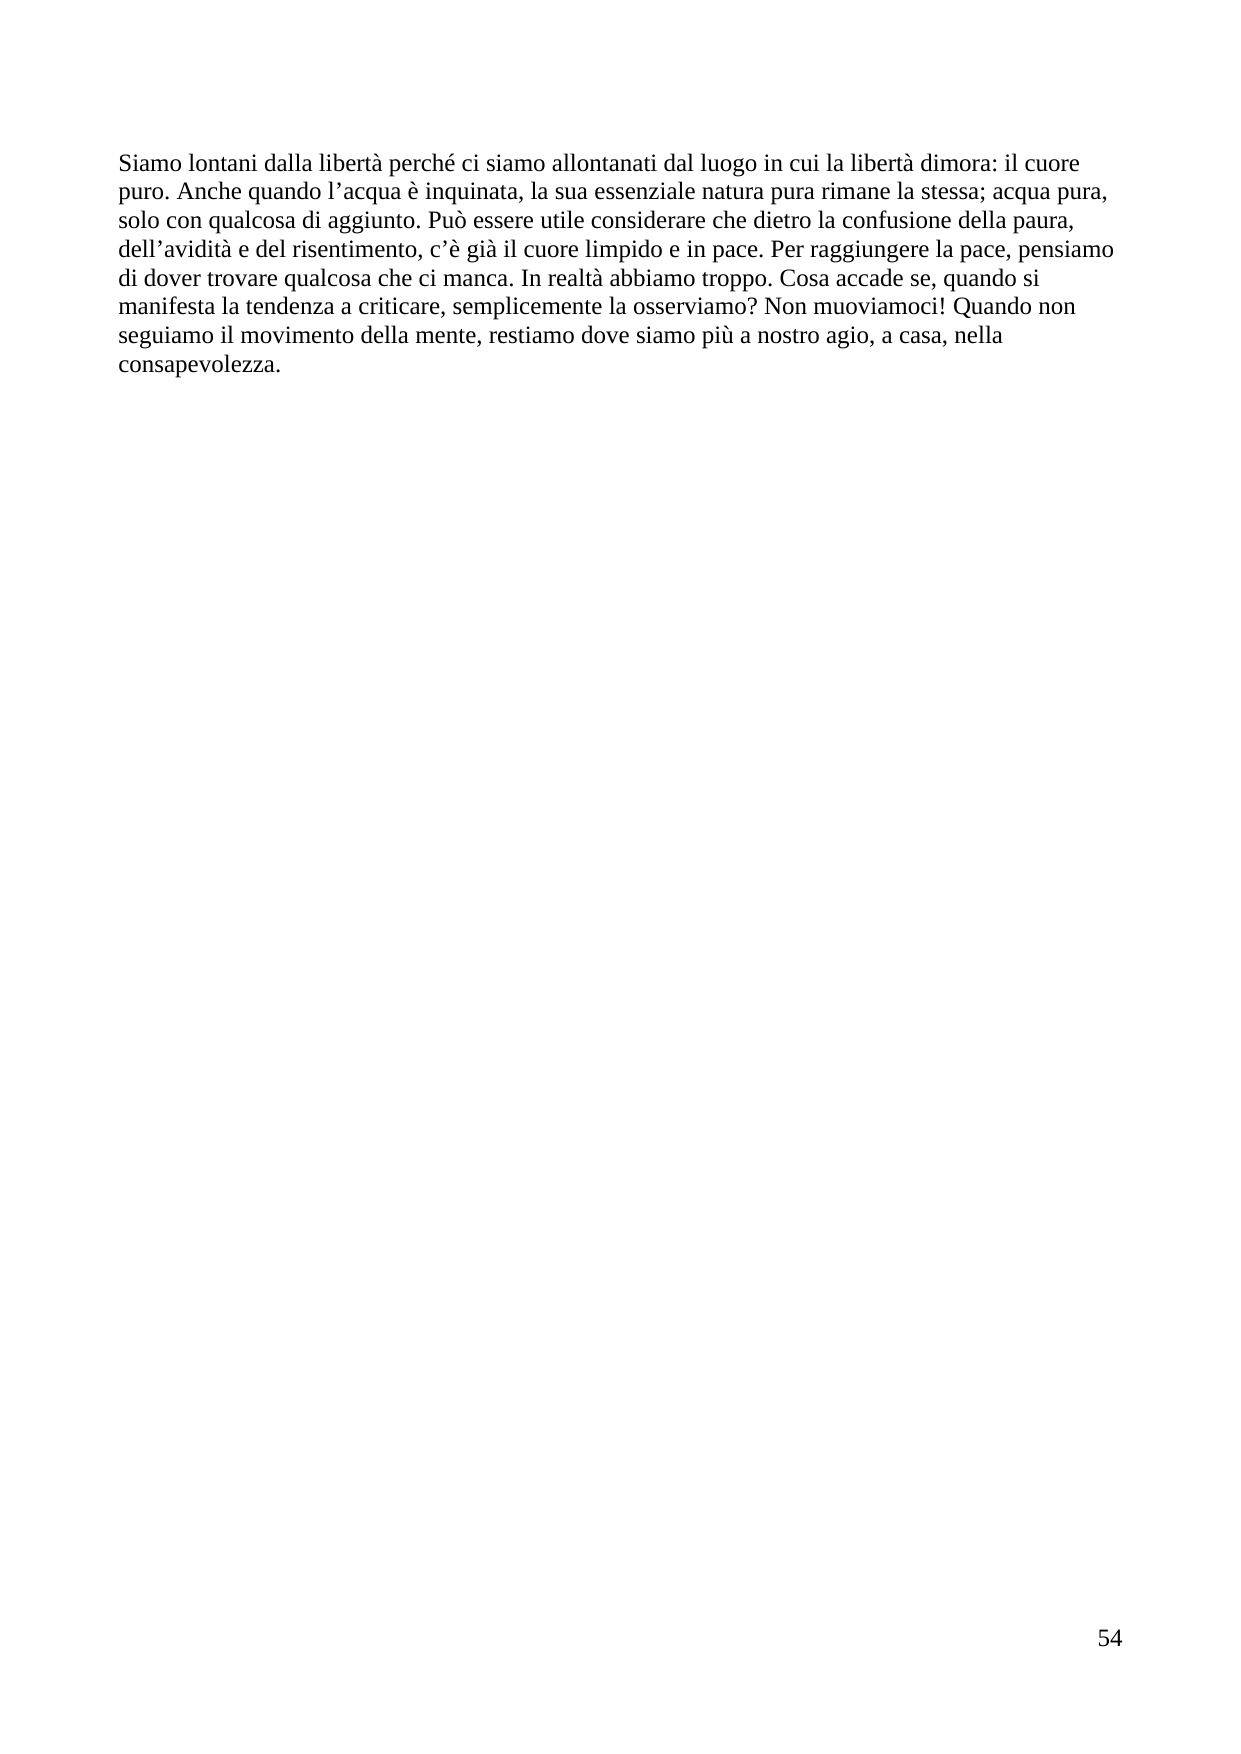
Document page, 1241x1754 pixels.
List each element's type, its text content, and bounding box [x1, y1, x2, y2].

text Siamo lontani dalla libertà perché ci siamo allontanati dal luogo in cui la libertà dimora: il cuore puro. Anche quando l’acqua è inquinata, la sua essenziale natura pura rimane la stessa; acqua pura, solo con qualcosa di aggiunto. Può essere utile considerare che dietro la confusione della paura, dell’avidità e del risentimento, c’è già il cuore limpido e in pace. Per raggiungere la pace, pensiamo di dover trovare qualcosa che ci manca. In realtà abbiamo troppo. Cosa accade se, quando si manifesta la tendenza a criticare, semplicemente la osserviamo? Non muoviamoci! Quando non seguiamo il movimento della mente, restiamo dove siamo più a nostro agio, a casa, nella consapevolezza. [118, 148, 1122, 378]
